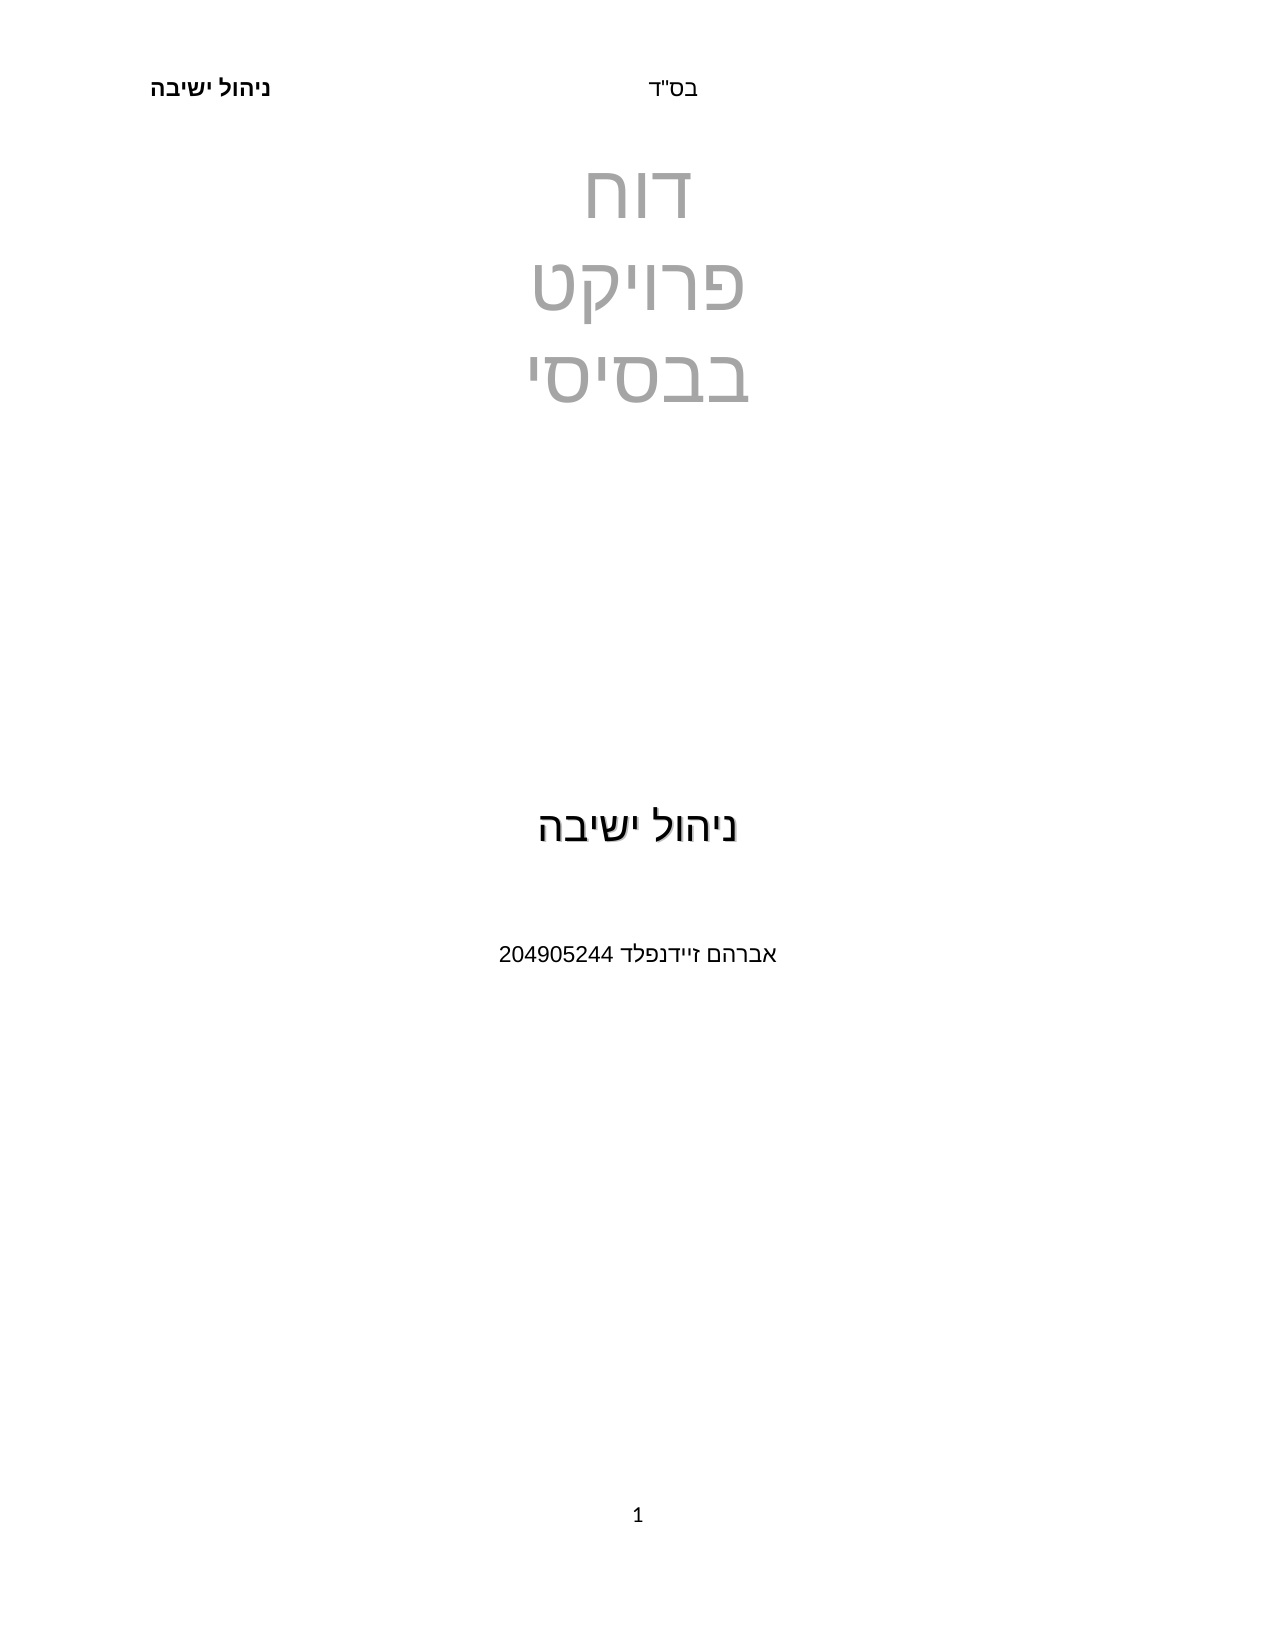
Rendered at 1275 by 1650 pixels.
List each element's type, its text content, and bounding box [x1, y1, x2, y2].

text ניהול ישיבה [150, 802, 1125, 850]
text אברהם זיידנפלד 204905244 [150, 941, 1125, 967]
text דוח פרויקט בבסיסי נתונים [502, 148, 772, 433]
